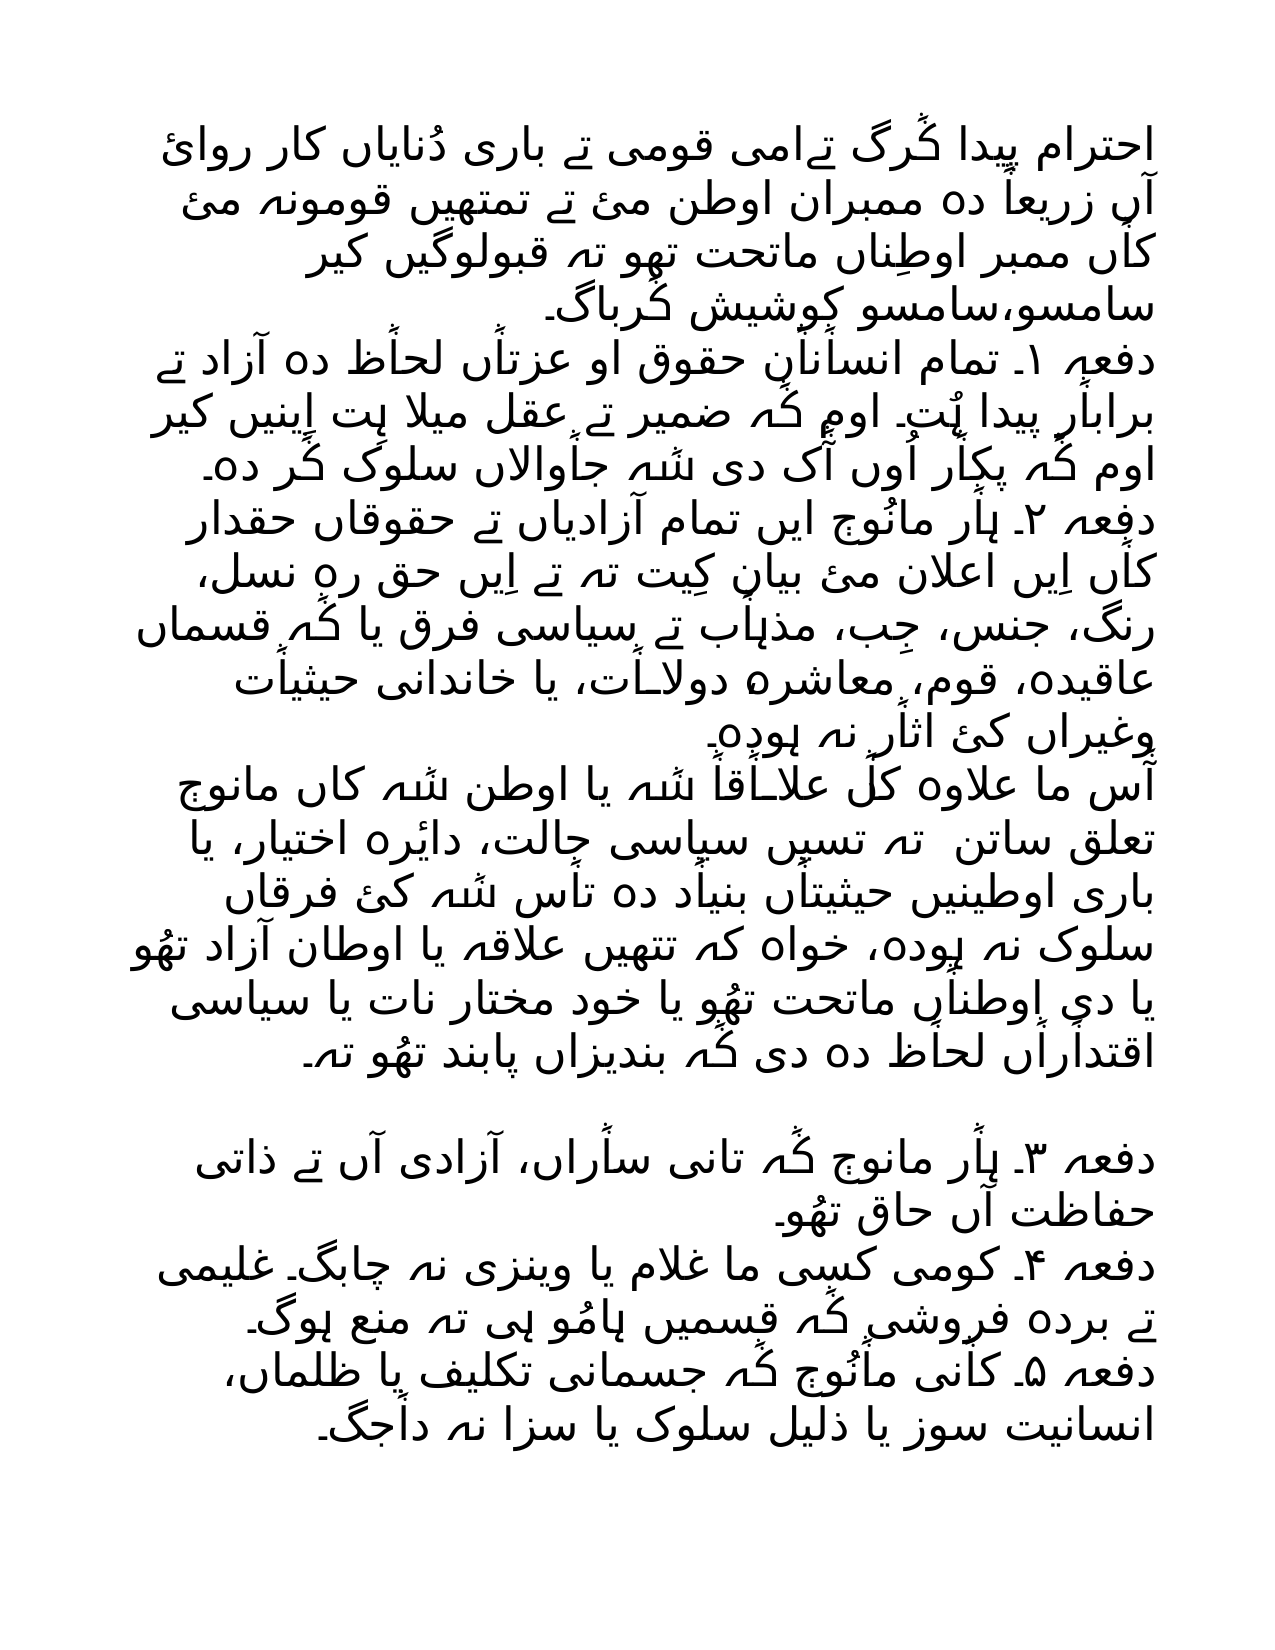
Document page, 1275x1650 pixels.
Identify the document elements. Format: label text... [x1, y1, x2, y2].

text دفعہ ۱۔ تمام انساٞناٞن حقوق او عزتاٞں لحاٞظ دہ آزاد تے براباٞر پیدا ہُت۔ اوم کٞہ ضمیر تے عقل میلا ہِت اِینیں کیر اوم کٞہ پکاٞر اُوں آٞک دی سٞہ جاٞوالاں سلوک کٞر دہ۔ [118, 331, 1157, 491]
text دفعہ ۲۔ ہاٞر مانُوڄ ایں تمام آزادیاں تے حقوقاں حقدار کاٞں اِیں اعلان مئ بیان کِیت تہ تے اِیں حق رہ نسل، رنگ، جنس، جِب، مذہاٞب تے سیاسی فرق یا کٞہ قسماں عاقیدہ، قوم، معاشرہ، دولاٞت، یا خاندانی حیثیاٞت وغیراں کئ اثاٞر نہ ہودہ۔ [118, 491, 1157, 758]
text دفعہ ۴۔ کومی کسی ما غلام یا وینزی نہ چابگ۔ غلیمی تے بردہ فروشی کٞہ قسمیں ہامُو ہی تہ منع ہوگ۔ [118, 1237, 1157, 1344]
text آٞس ما علاوہ کاٞں علاٞقاٞ سٞہ یا اوطن سٞہ کاں مانوڄ تعلق ساتن تہ تسیں سیاسی حالت، دایٔرہ اختیار، یا باری اوطینیں حیثیتاٞں بنیاٞد دہ تاٞس سٞہ کئ فرقاں سلوک نہ ہودہ، خواہ کہ تتھیں علاقہ یا اوطان آزاد تھُو یا دی اوطناٞں ماتحت تھُو یا خود مختار نات یا سیاسی اقتداٞراٞں لحاٞظ دہ دی کٞہ بندیزاں پابند تھُو تہ۔ [118, 758, 1157, 1078]
text دفعہ ۳۔ ہاٞر مانوڄ کٞہ تانی ساٞراں، آزادی آں تے ذاتی حفاظت آں حاق تھُو۔ [118, 1131, 1157, 1237]
text احترام پیدا کٞرگ تےامی قومی تے باری دُنایاں کار روائ آں زریعاٞ دہ ممبران اوطن مئ تے تمتھیں قومونہ مئ کاٞں ممبر اوطِناں ماتحت تھو تہ قبولوگیں کیر سامسو،سامسو کوشیش کٞرباگ۔ [118, 118, 1157, 331]
text دفعہ ۵۔ کاٞنی ماٞنُوڄ کٞہ جسمانی تکلیف یا ظلماں، انسانیت سوز یا ذلیل سلوک یا سزا نہ داٞجگ۔ [118, 1344, 1157, 1451]
